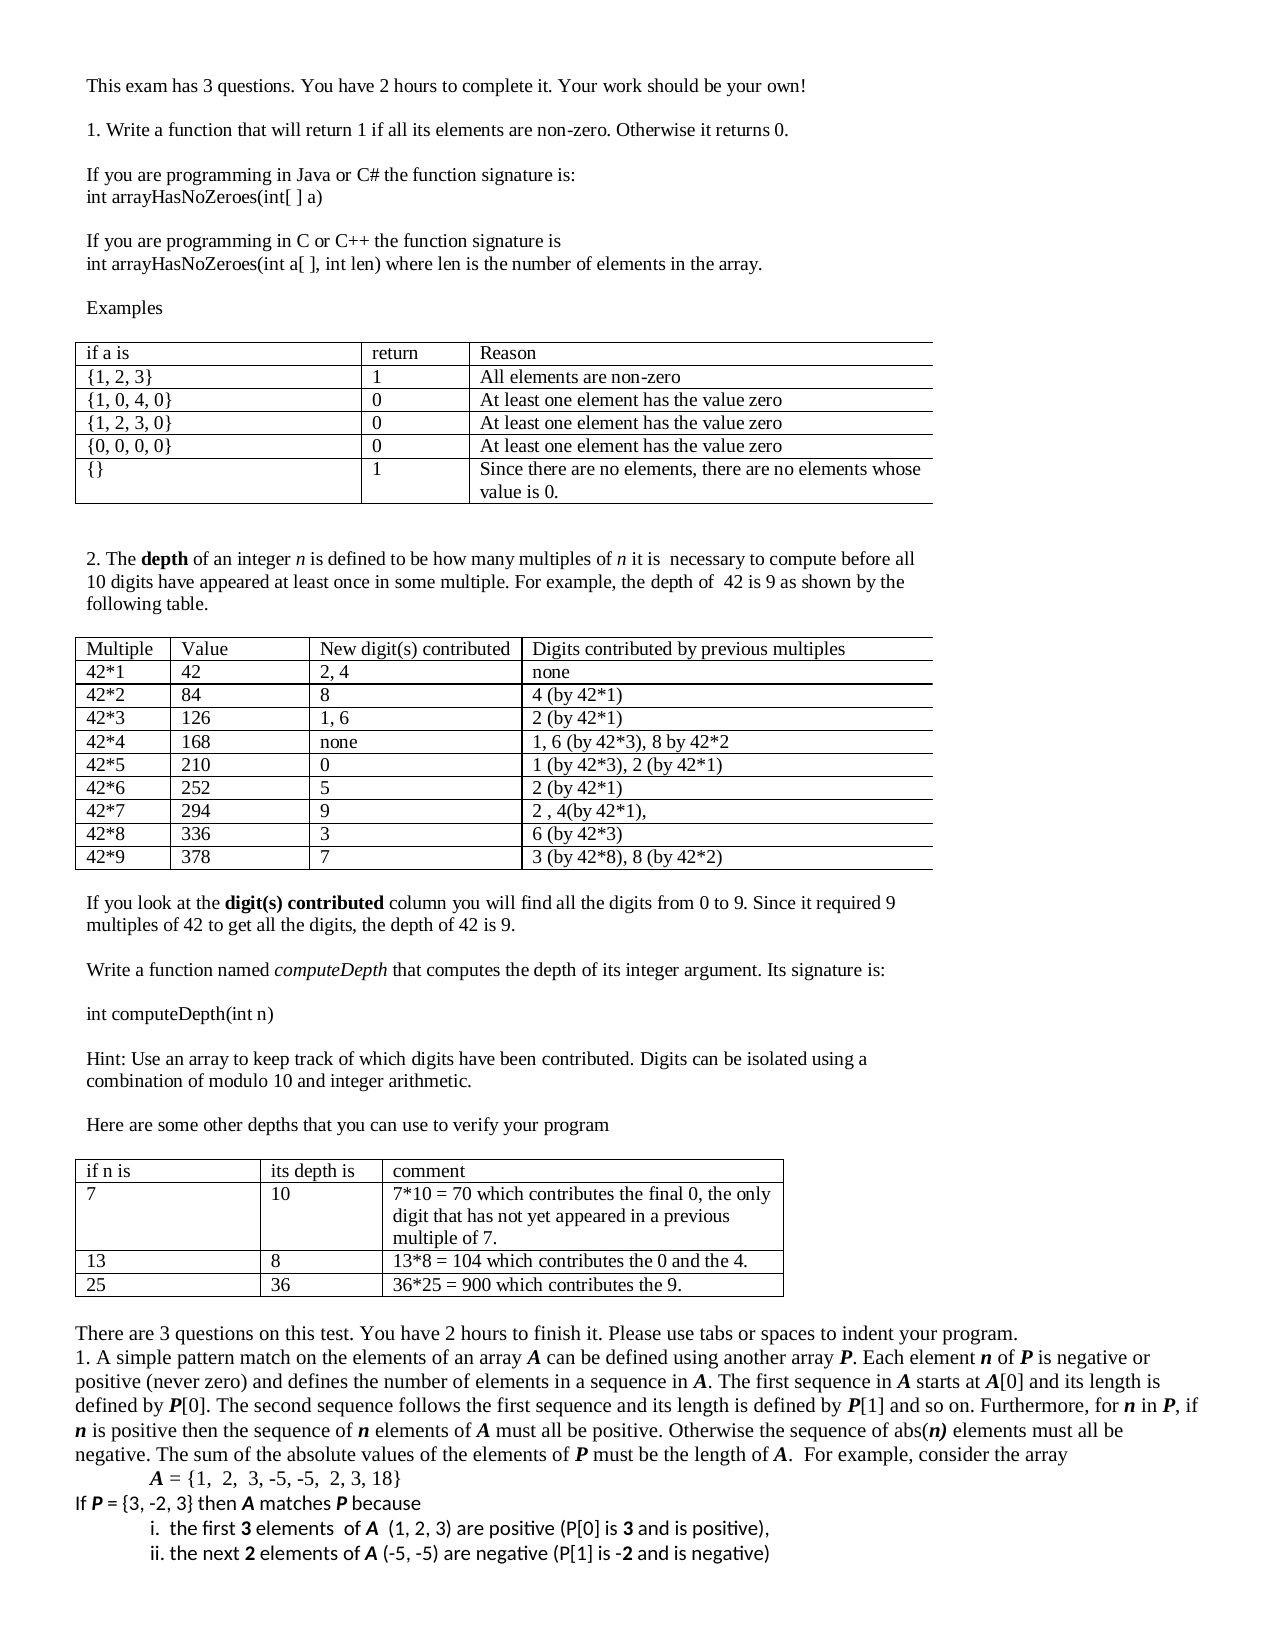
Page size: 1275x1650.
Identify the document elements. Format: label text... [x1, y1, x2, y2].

text 1. A simple pattern match on the elements of an array A can be defined using another array P. Each element n of P is negative or positive (never zero) and defines the number of elements in a sequence in A. The first sequence in A starts at A[0] and its length is defined by P[0]. The second sequence follows the first sequence and its length is defined by P[1] and so on. Furthermore, for n in P, if n is positive then the sequence of n elements of A must all be positive. Otherwise the sequence of abs(n) elements must all be negative. The sum of the absolute values of the elements of P must be the length of A. For example, consider the array [75, 1345, 1200, 1466]
text A = {1, 2, 3, -5, -5, 2, 3, 18} [75, 1466, 1200, 1490]
text There are 3 questions on this test. You have 2 hours to finish it. Please use tabs or spaces to indent your program. [75, 1321, 1200, 1345]
text If P = {3, -2, 3} then A matches P because [75, 1490, 1200, 1515]
text i. the first 3 elements of A (1, 2, 3) are positive (P[0] is 3 and is positive), [75, 1515, 1200, 1541]
text ii. the next 2 elements of A (-5, -5) are negative (P[1] is -2 and is negative) [75, 1541, 1200, 1566]
